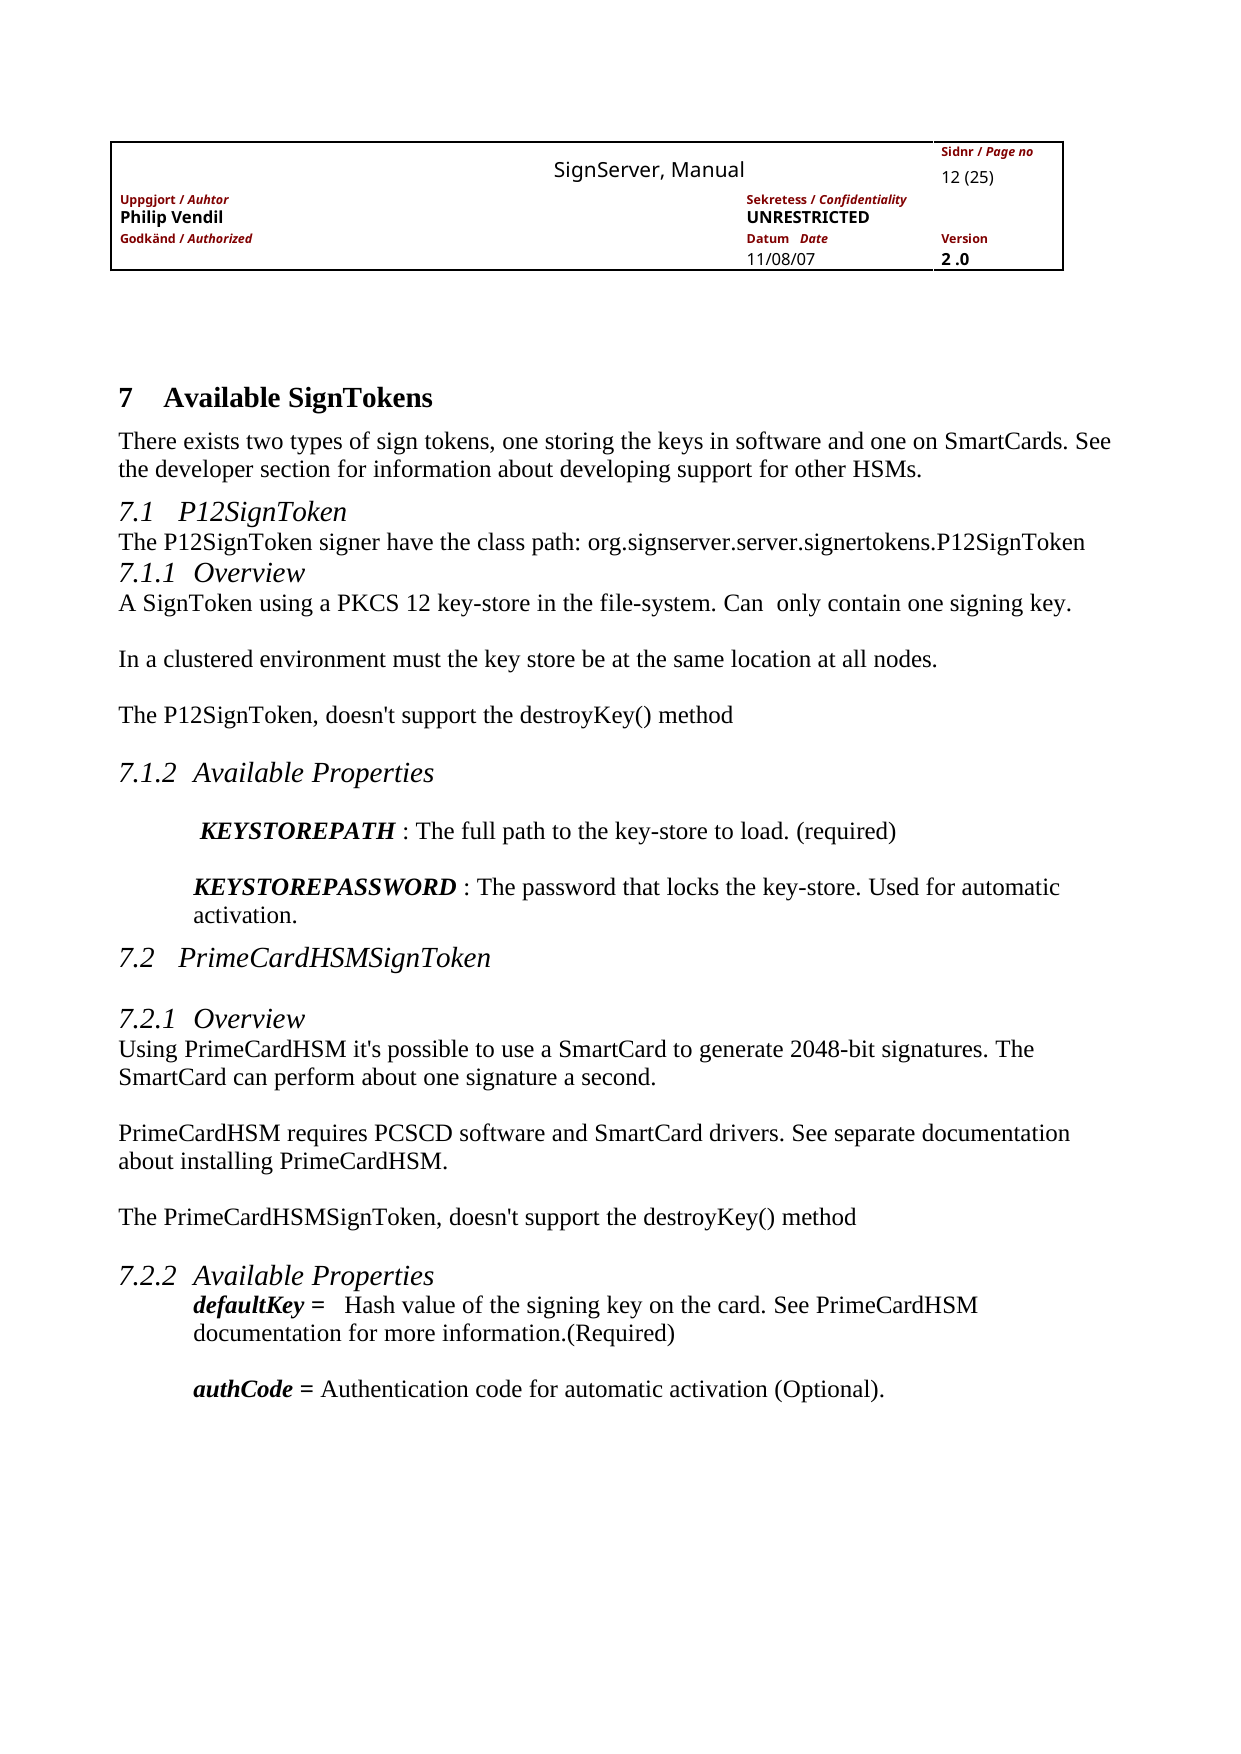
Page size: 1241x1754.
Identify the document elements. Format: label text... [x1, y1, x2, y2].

subtitle PrimeCardHSMSignToken [118, 942, 1122, 974]
text PrimeCardHSM requires PCSCD software and SmartCard drivers. See separate documentation about installing PrimeCardHSM. [118, 1119, 1122, 1175]
text The P12SignToken signer have the class path: org.signserver.server.signertokens.P12SignToken [118, 528, 1122, 556]
text A SignToken using a PKCS 12 key-store in the file-system. Can only contain one signing key. [118, 588, 1122, 616]
text Using PrimeCardHSM it's possible to use a SmartCard to generate 2048-bit signatures. The SmartCard can perform about one signature a second. [118, 1035, 1122, 1091]
text The P12SignToken, doesn't support the destroyKey() method [118, 701, 1122, 728]
subtitle P12SignToken [118, 495, 1122, 528]
text In a clustered environment must the key store be at the same location at all nodes. [118, 644, 1122, 672]
text There exists two types of sign tokens, one storing the keys in software and one on SmartCards. See the developer section for information about developing support for other HSMs. [118, 427, 1122, 483]
subtitle Available Properties [118, 1259, 1122, 1291]
subtitle Available SignTokens [118, 382, 1122, 414]
subtitle Overview [118, 1002, 1122, 1035]
text The PrimeCardHSMSignToken, doesn't support the destroyKey() method [118, 1203, 1122, 1231]
text defaultKey = Hash value of the signing key on the card. See PrimeCardHSM documentation for more information.(Required) [193, 1291, 1122, 1347]
text KEYSTOREPATH : The full path to the key-store to load. (required) [193, 817, 1122, 845]
text authCode = Authentication code for automatic activation (Optional). [193, 1375, 1122, 1403]
text KEYSTOREPASSWORD : The password that locks the key-store. Used for automatic activation. [193, 873, 1122, 929]
subtitle Available Properties [118, 757, 1122, 789]
subtitle Overview [118, 556, 1122, 588]
